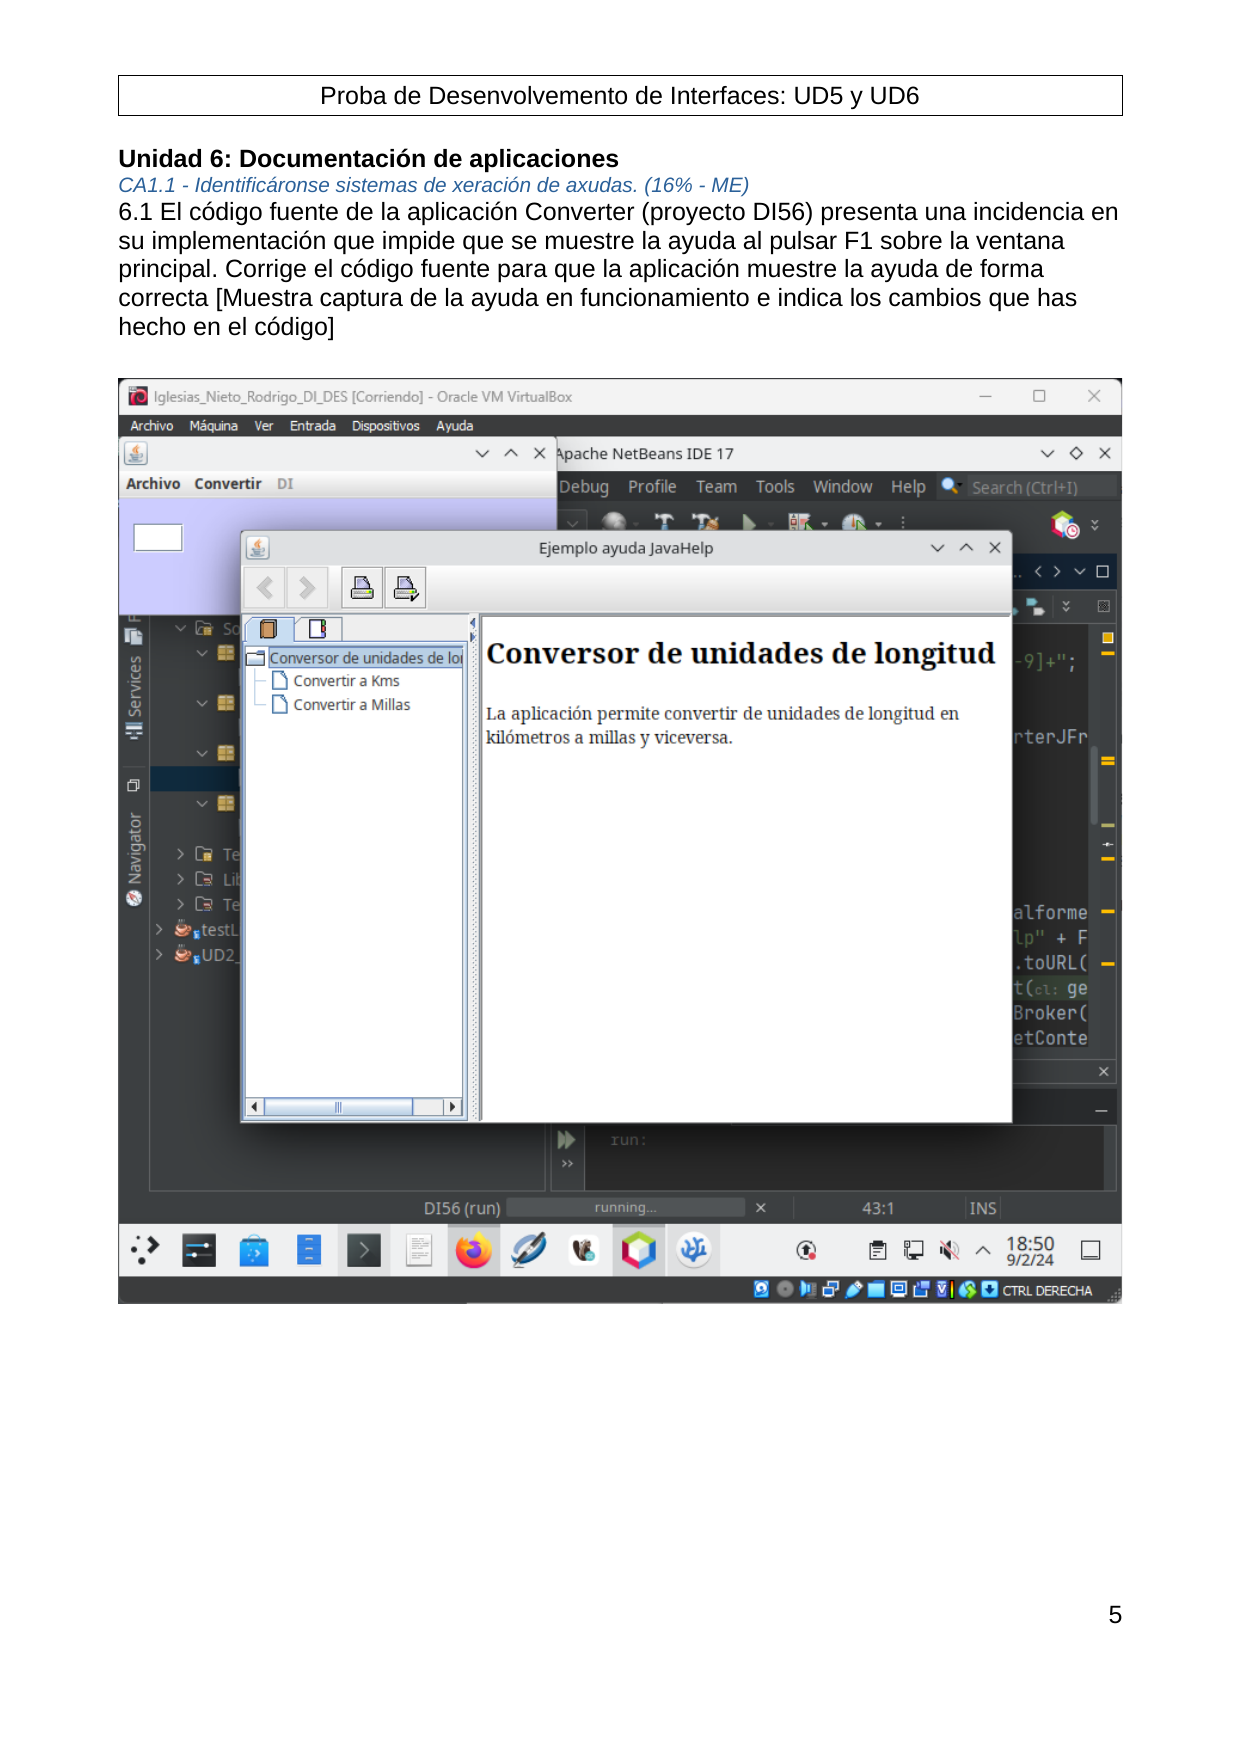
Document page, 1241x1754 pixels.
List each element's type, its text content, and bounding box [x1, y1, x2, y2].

text 6.1 El código fuente de la aplicación Converter (proyecto DI56) presenta una incidencia en su implementación que impide que se muestre la ayuda al pulsar F1 sobre la ventana principal. Corrige el código fuente para que la aplicación muestre la ayuda de forma correcta [Muestra captura de la ayuda en funcionamiento e indica los cambios que has hecho en el código] [118, 197, 1122, 341]
picture [118, 378, 1123, 1304]
text Unidad 6: Documentación de aplicaciones [118, 144, 1122, 173]
text CA1.1 - Identificáronse sistemas de xeración de axudas. (16% - ME) [118, 173, 1122, 197]
